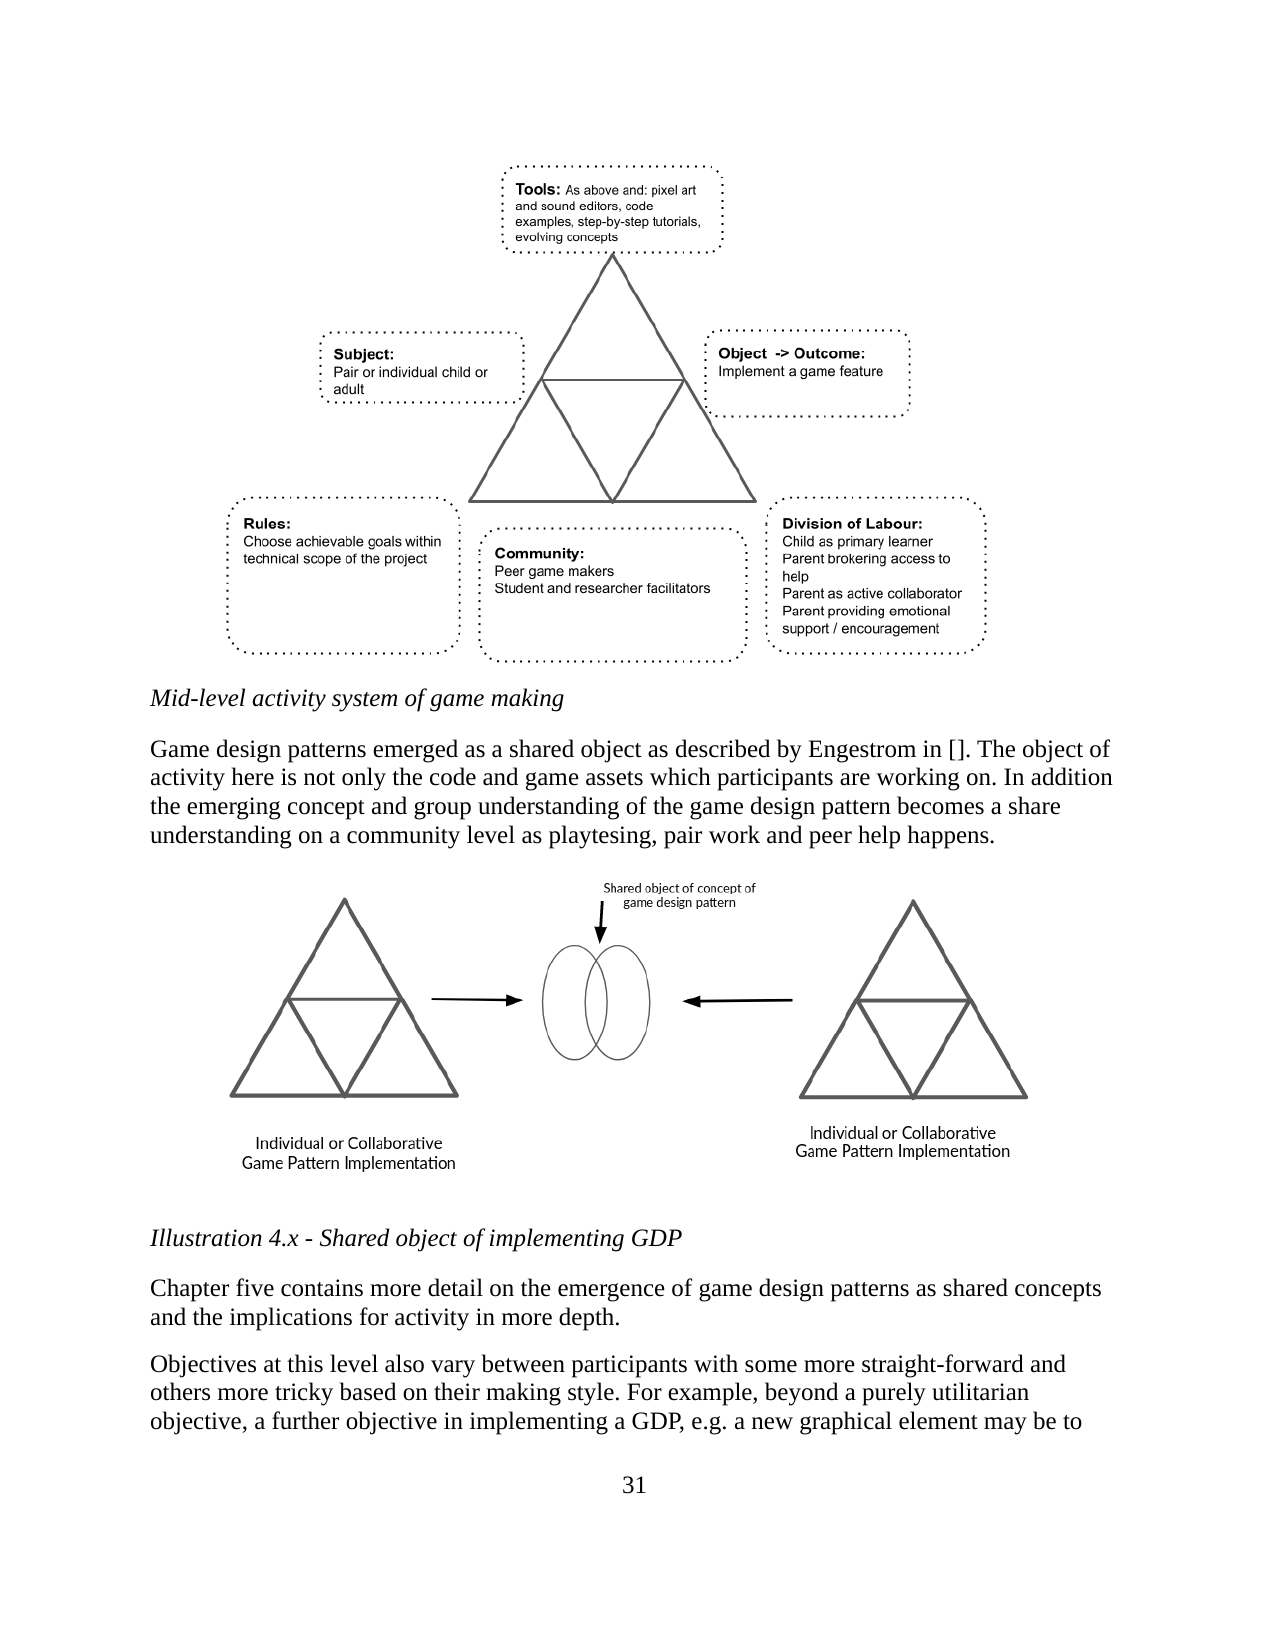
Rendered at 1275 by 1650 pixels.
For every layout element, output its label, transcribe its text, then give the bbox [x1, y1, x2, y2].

text Game design patterns emerged as a shared object as described by Engestrom in []. The object of activity here is not only the code and game assets which participants are working on. In addition the emerging concept and group understanding of the game design pattern becomes a share understanding on a community level as playtesing, pair work and peer help happens. [150, 734, 1125, 849]
picture [150, 150, 1077, 671]
text Objectives at this level also vary between participants with some more straight-forward and others more tricky based on their making style. For example, beyond a purely utilitarian objective, a further objective in implementing a GDP, e.g. a new graphical element may be to [150, 1349, 1125, 1435]
text Illustration 4.x - Shared object of implementing GDP [150, 1223, 1125, 1252]
text Mid-level activity system of game making [150, 683, 1125, 712]
picture [150, 857, 1077, 1211]
text Chapter five contains more detail on the emergence of game design patterns as shared concepts and the implications for activity in more depth. [150, 1273, 1125, 1331]
